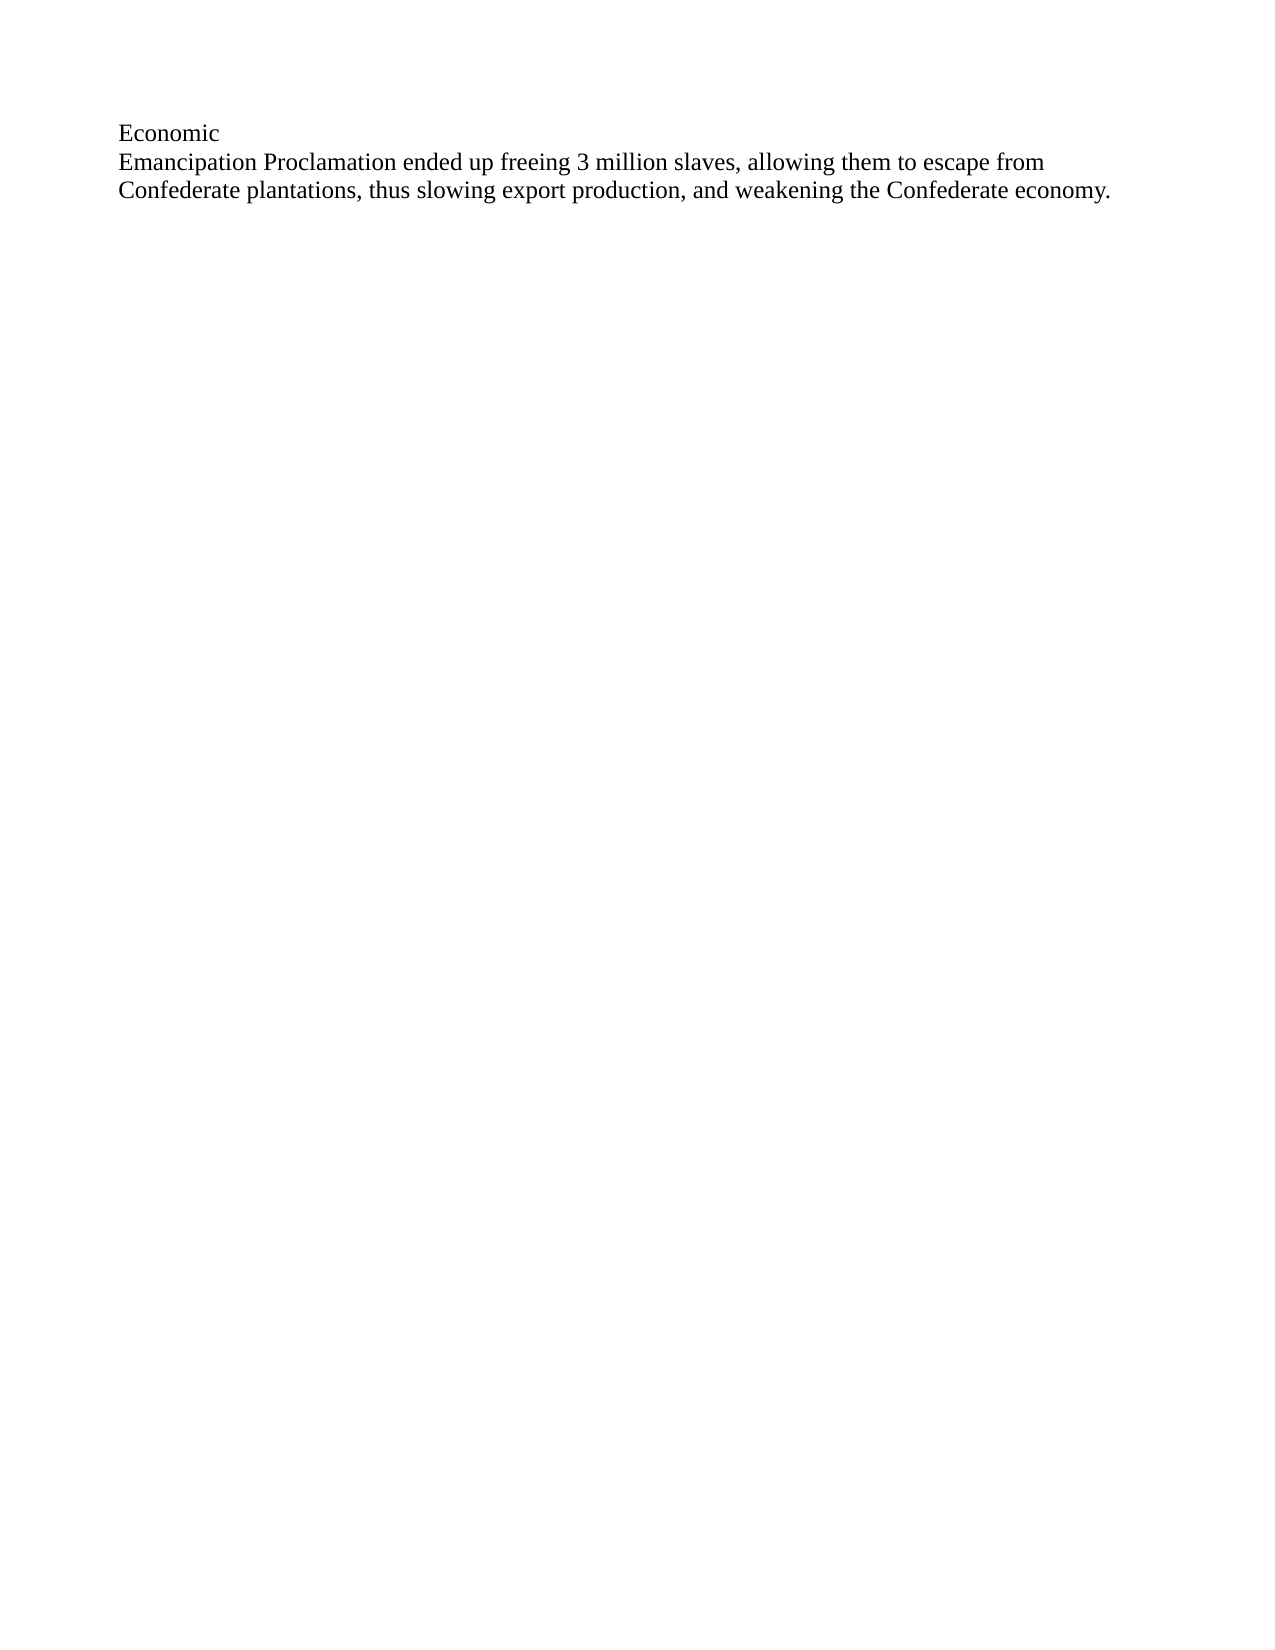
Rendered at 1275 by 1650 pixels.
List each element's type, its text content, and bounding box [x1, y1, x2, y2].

text Economic [118, 118, 1157, 147]
text Emancipation Proclamation ended up freeing 3 million slaves, allowing them to escape from Confederate plantations, thus slowing export production, and weakening the Confederate economy. [118, 147, 1157, 204]
